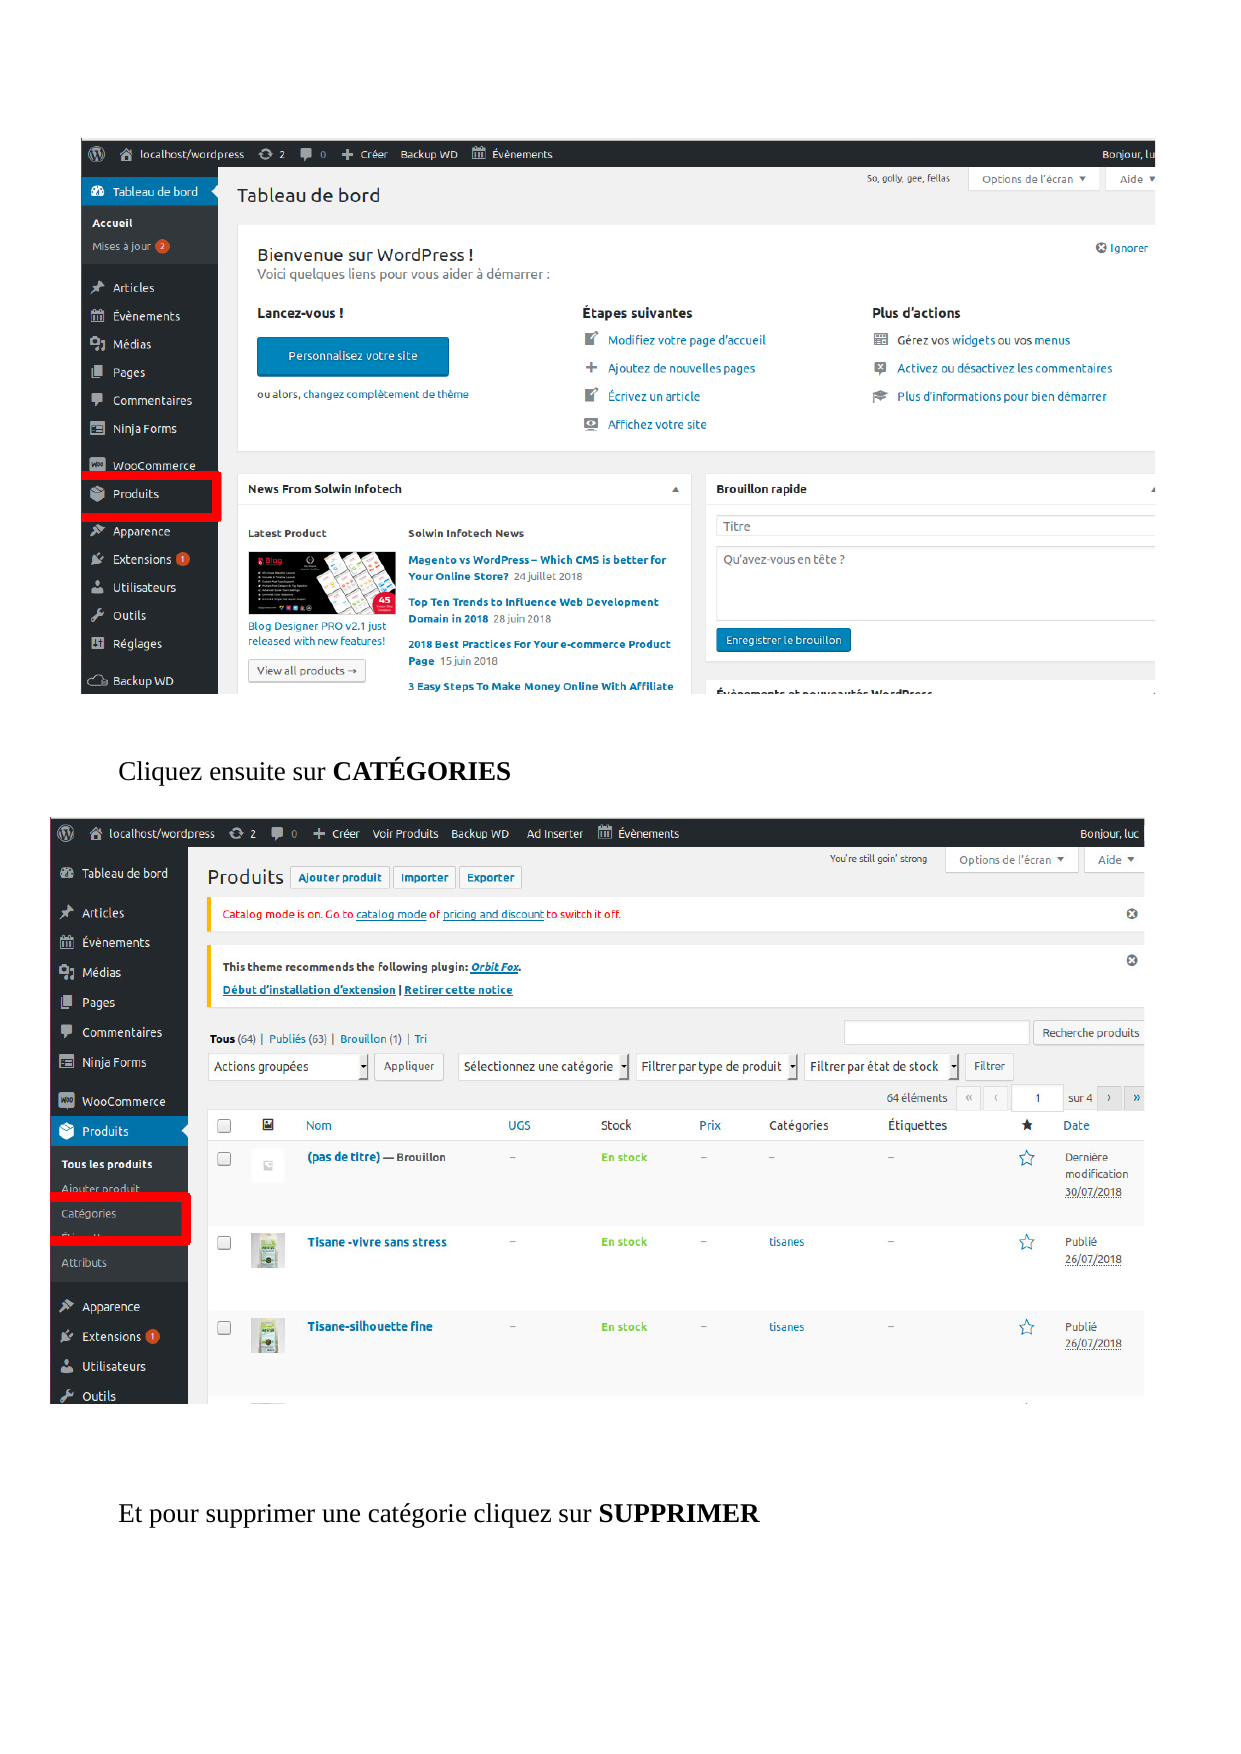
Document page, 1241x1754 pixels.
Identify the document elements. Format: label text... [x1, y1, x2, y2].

text Cliquez ensuite sur CATÉGORIES [118, 755, 1122, 787]
text Et pour supprimer une catégorie cliquez sur SUPPRIMER [118, 1497, 1122, 1528]
picture [20, 817, 1145, 1404]
picture [41, 138, 1156, 694]
